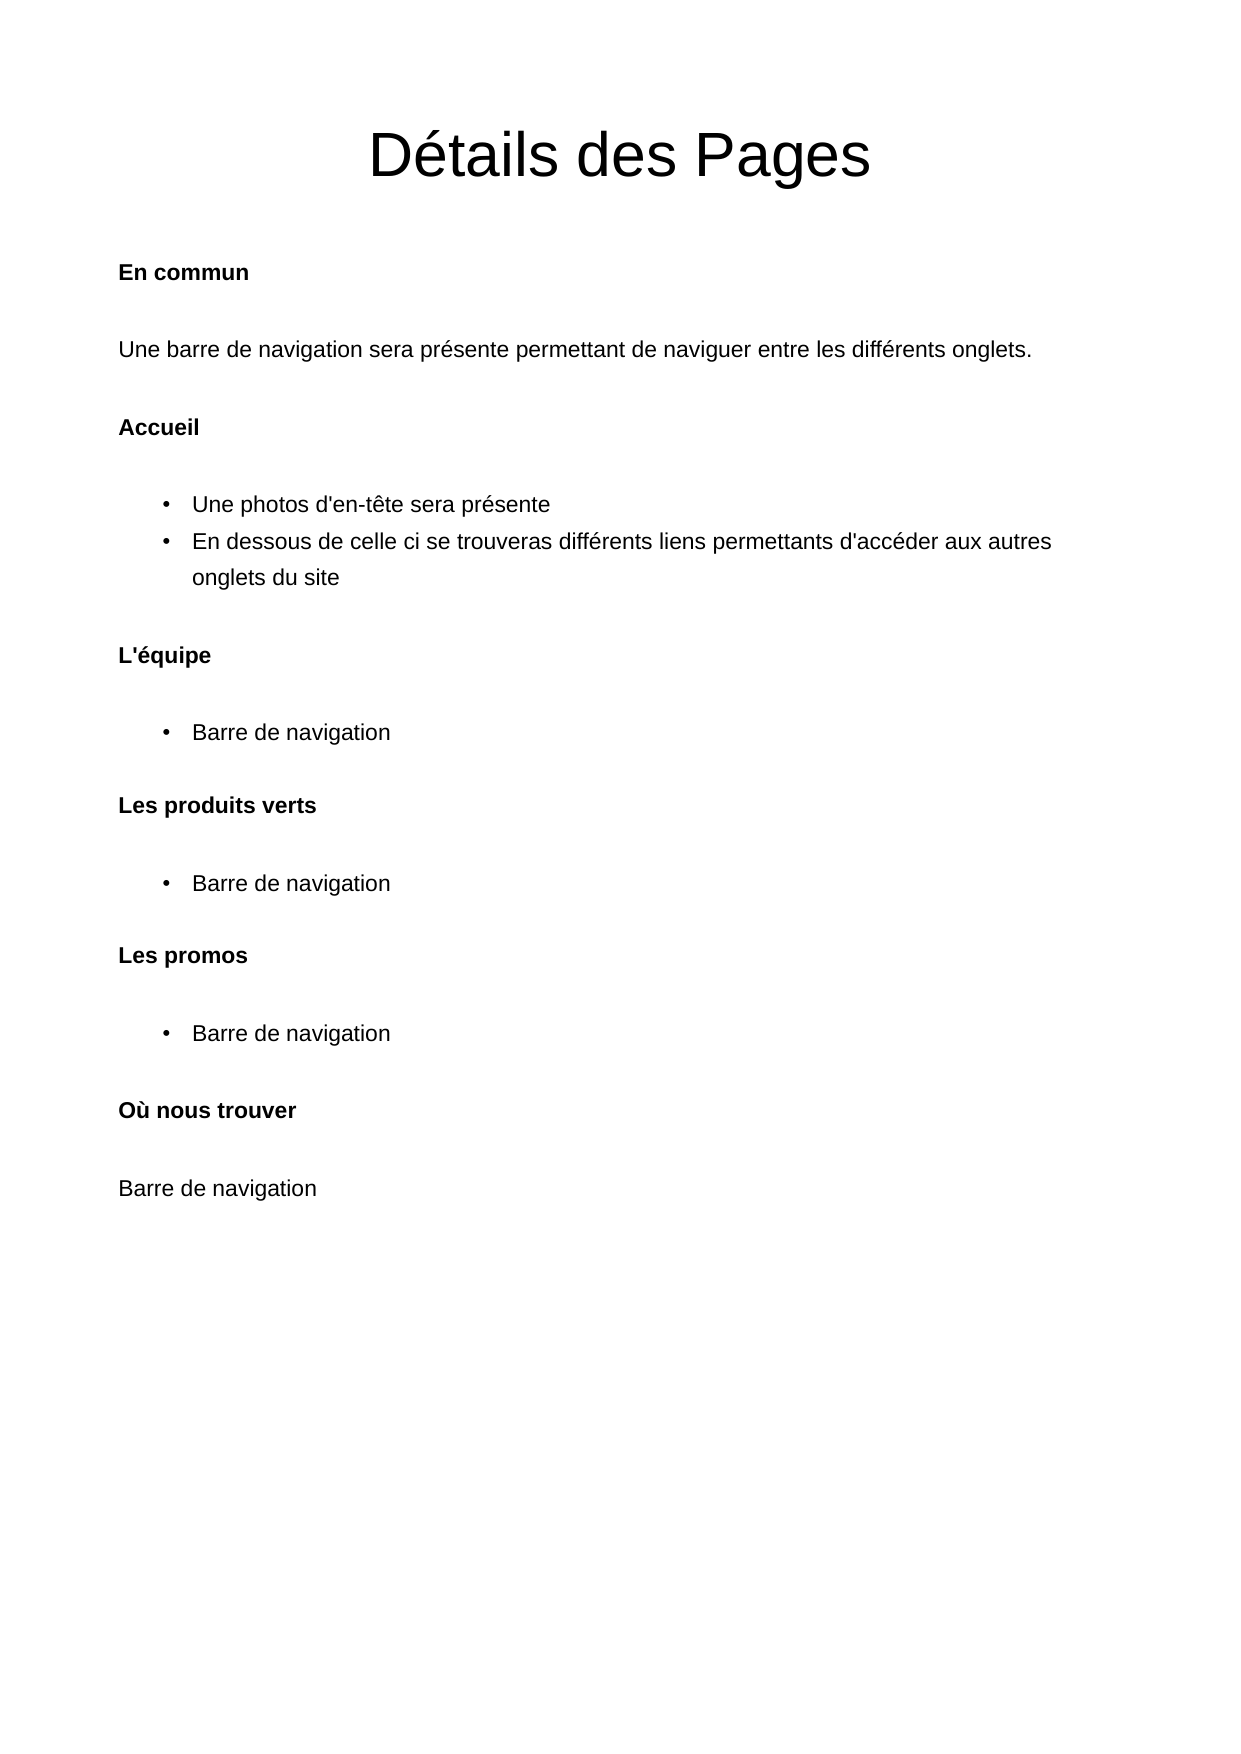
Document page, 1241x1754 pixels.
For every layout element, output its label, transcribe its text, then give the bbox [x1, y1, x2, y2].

text Les promos [118, 942, 1122, 969]
text Où nous trouver [118, 1097, 1122, 1124]
text Détails des Pages [118, 118, 1122, 190]
list Une photos d'en-tête sera présente [162, 491, 1122, 518]
text Les produits verts [118, 792, 1122, 818]
list Barre de navigation [162, 869, 1122, 896]
list Barre de navigation [162, 1020, 1122, 1046]
list En dessous de celle ci se trouveras différents liens permettants d'accéder aux autres onglets du site [162, 528, 1122, 590]
list Barre de navigation [162, 719, 1122, 746]
text En commun [118, 258, 1122, 285]
text L'équipe [118, 642, 1122, 668]
text Accueil [118, 414, 1122, 440]
text Barre de navigation [118, 1175, 1122, 1230]
text Une barre de navigation sera présente permettant de naviguer entre les différents onglets. [118, 336, 1122, 362]
